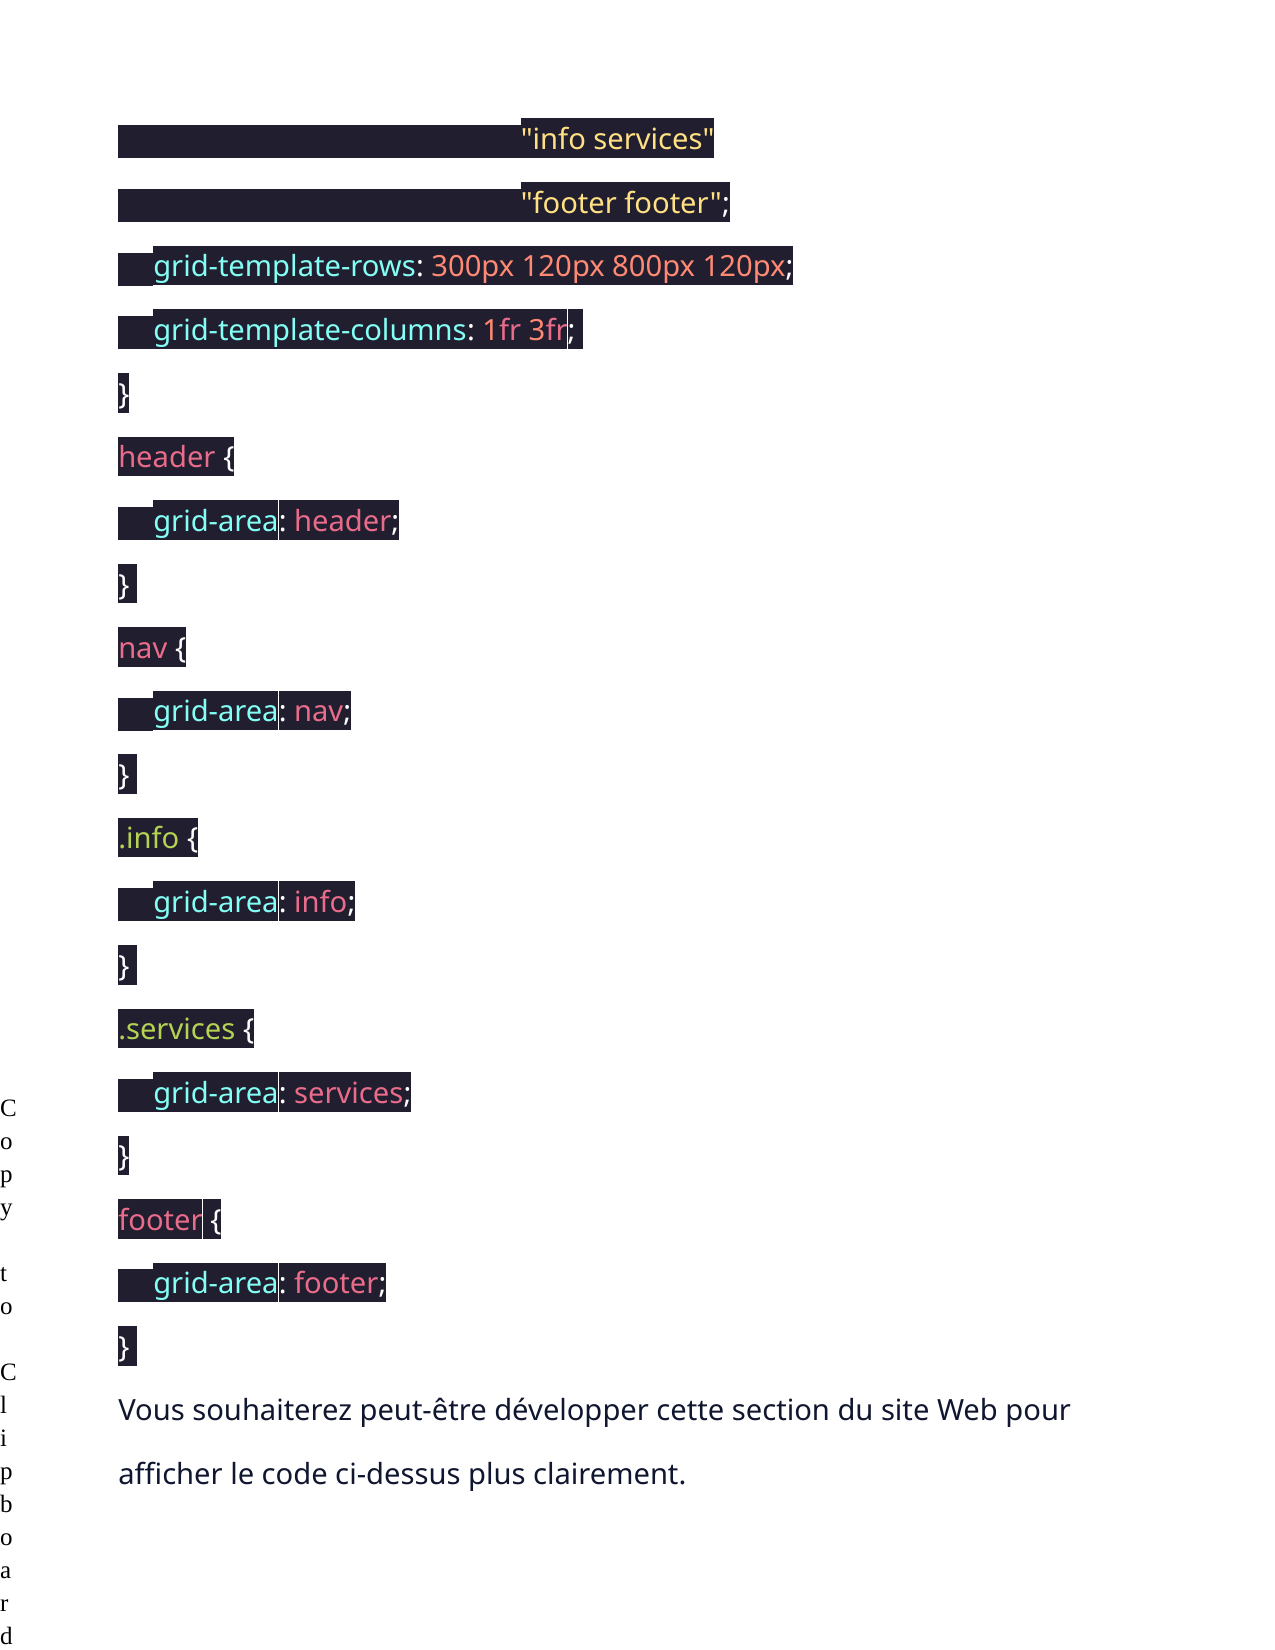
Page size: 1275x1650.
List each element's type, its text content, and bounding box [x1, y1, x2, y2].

text } [118, 1326, 1157, 1366]
text "info services" [118, 118, 1157, 158]
text grid-template-rows: 300px 120px 800px 120px; [118, 246, 1157, 286]
text Vous souhaiterez peut-être développer cette section du site Web pour afficher le code ci-dessus plus clairement. [118, 1390, 1157, 1493]
text .info { [118, 818, 1157, 857]
text "footer footer"; [118, 182, 1157, 222]
text grid-area: info; [118, 881, 1157, 921]
text grid-template-columns: 1fr 3fr; [118, 309, 1157, 349]
text footer { [118, 1199, 1157, 1239]
text grid-area: footer; [118, 1262, 1157, 1302]
text } [118, 373, 1157, 413]
text } [118, 1136, 1157, 1175]
text nav { [118, 627, 1157, 667]
text .services { [118, 1008, 1157, 1048]
text } [118, 945, 1157, 985]
text grid-area: nav; [118, 691, 1157, 731]
text header { [118, 437, 1157, 476]
text } [118, 564, 1157, 603]
text grid-area: header; [118, 500, 1157, 540]
text } [118, 754, 1157, 794]
text grid-area: services; [118, 1072, 1157, 1112]
